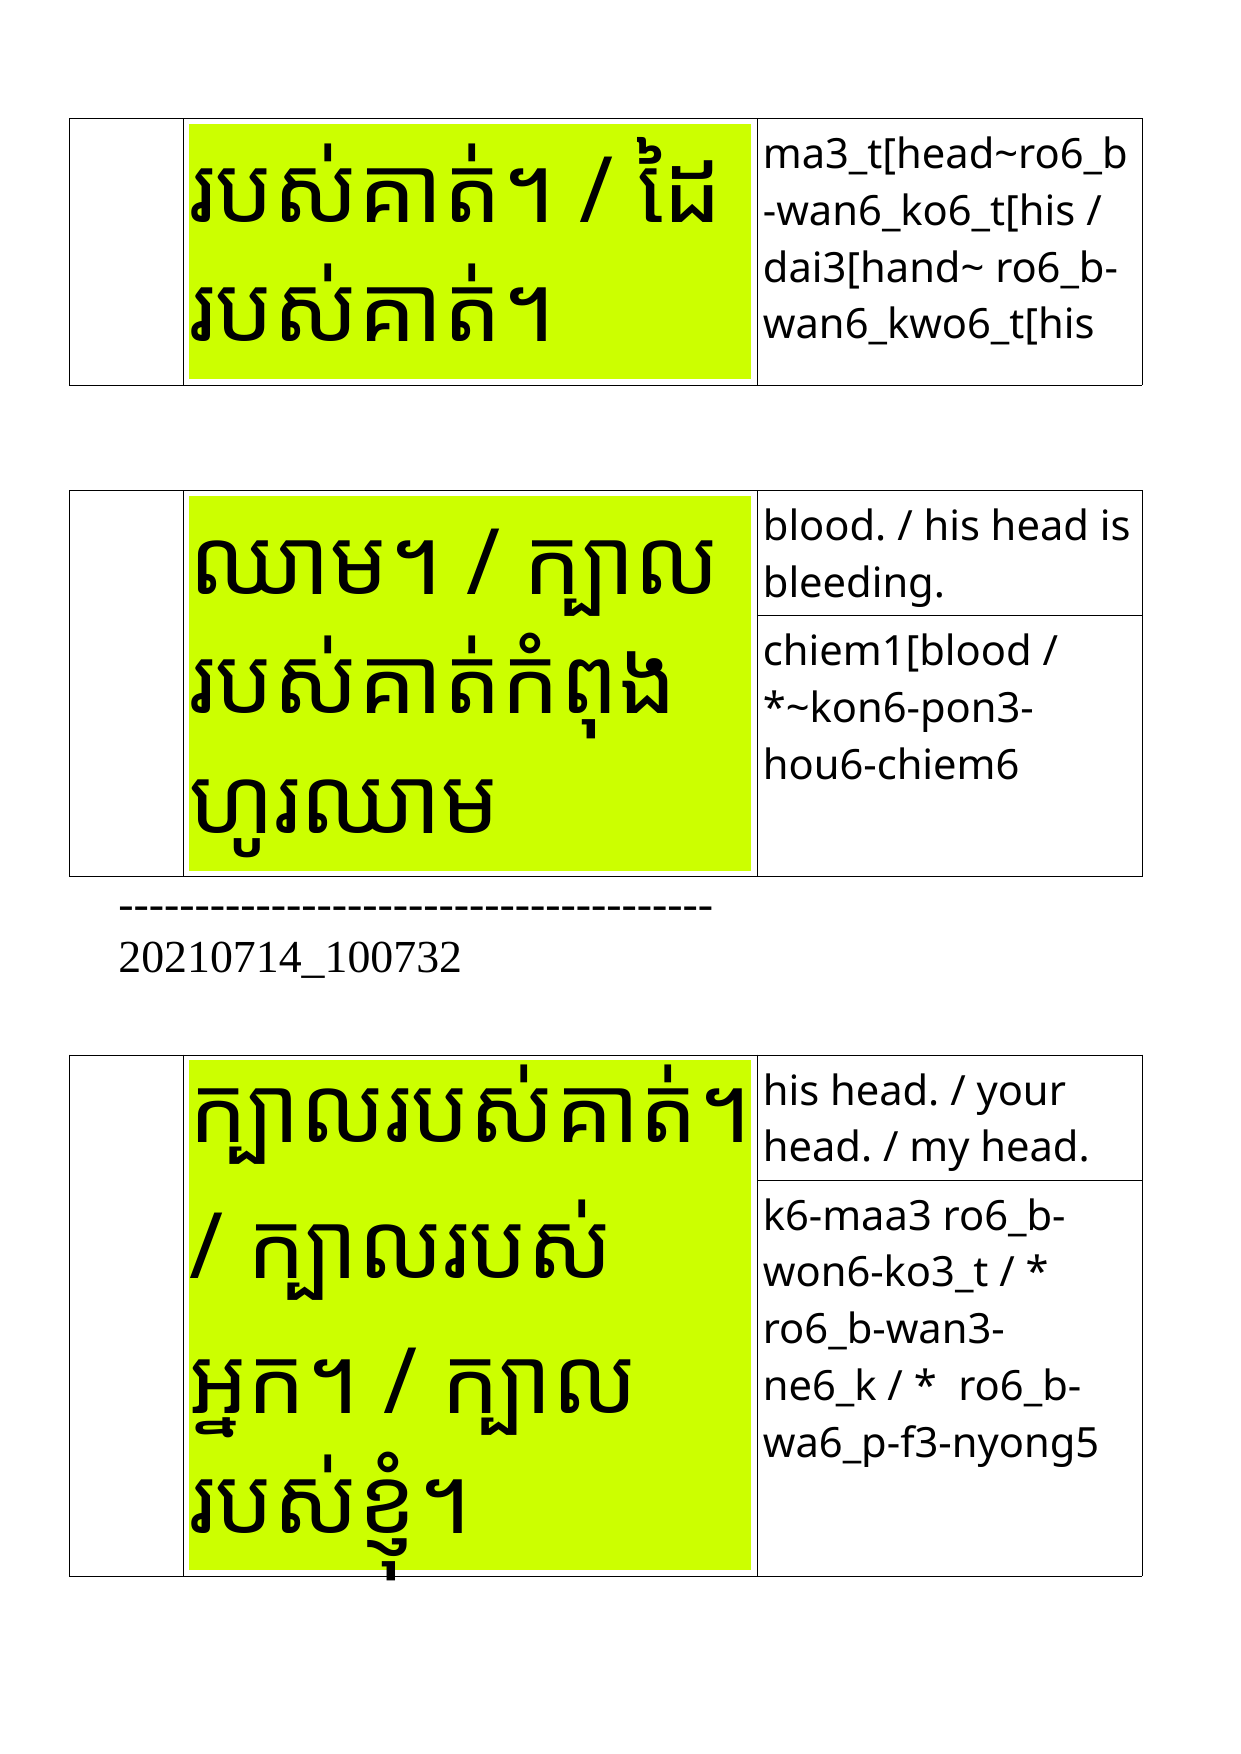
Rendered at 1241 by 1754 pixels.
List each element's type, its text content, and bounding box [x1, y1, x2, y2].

text 20210714_100732 [118, 929, 1122, 982]
table_cell k6-maa3 ro6_b-won6-ko3_t / * ro6_b-wan3-ne6_k / * ro6_b-wa6_p-f3-nyong5 [758, 1181, 1142, 1576]
table_cell chiem1[blood / *~kon6-pon3-hou6-chiem6 [758, 616, 1142, 876]
table_header [70, 119, 183, 385]
table_header របស់​គាត់។ / ដៃរបស់គាត់។ [184, 119, 757, 385]
table_header [70, 1056, 183, 1576]
table_header [70, 491, 183, 876]
table_cell ma3_t[head~ro6_b-wan6_ko6_t[his / dai3[hand~ ro6_b-wan6_kwo6_t[his [758, 119, 1142, 385]
table_header blood. / his head is bleeding. [758, 491, 1142, 615]
table_header his head. / your head. / my head. [758, 1056, 1142, 1180]
table_header ឈាម។ / ក្បាលរបស់គាត់កំពុងហូរឈាម [184, 491, 757, 876]
text --------------------------------------- [118, 877, 1122, 929]
table_header ក្បាល​របស់​គាត់។ / ក្បាល​របស់​អ្នក។ / ក្បាល​របស់ខ្ញុំ។ [184, 1056, 757, 1576]
